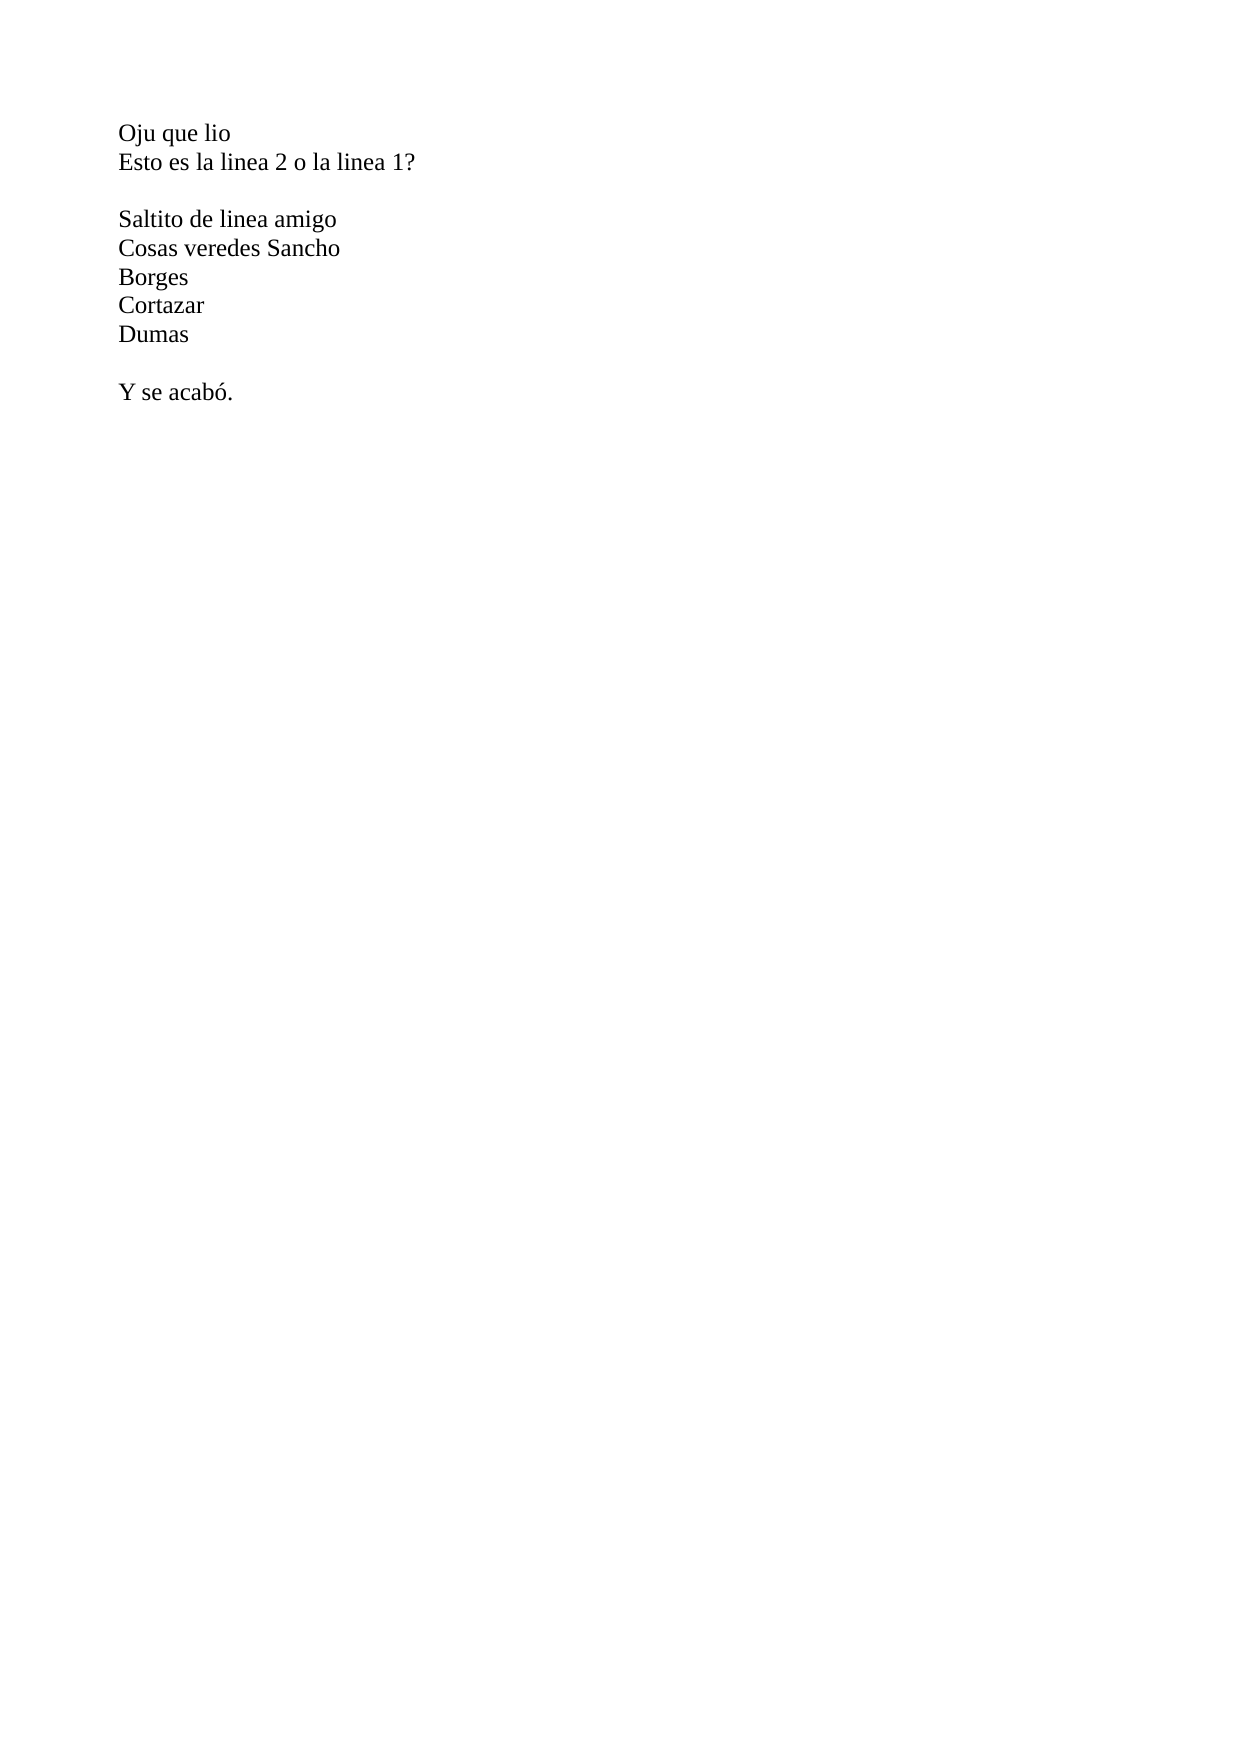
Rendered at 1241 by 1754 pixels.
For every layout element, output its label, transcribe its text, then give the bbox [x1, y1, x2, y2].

text Cosas veredes Sancho [118, 233, 1122, 262]
text Cortazar [118, 291, 1122, 319]
text Saltito de linea amigo [118, 204, 1122, 233]
text Dumas [118, 319, 1122, 348]
text Esto es la linea 2 o la linea 1? [118, 147, 1122, 176]
text Borges [118, 262, 1122, 291]
text Oju que lio [118, 118, 1122, 147]
text Y se acabó. [118, 377, 1122, 406]
